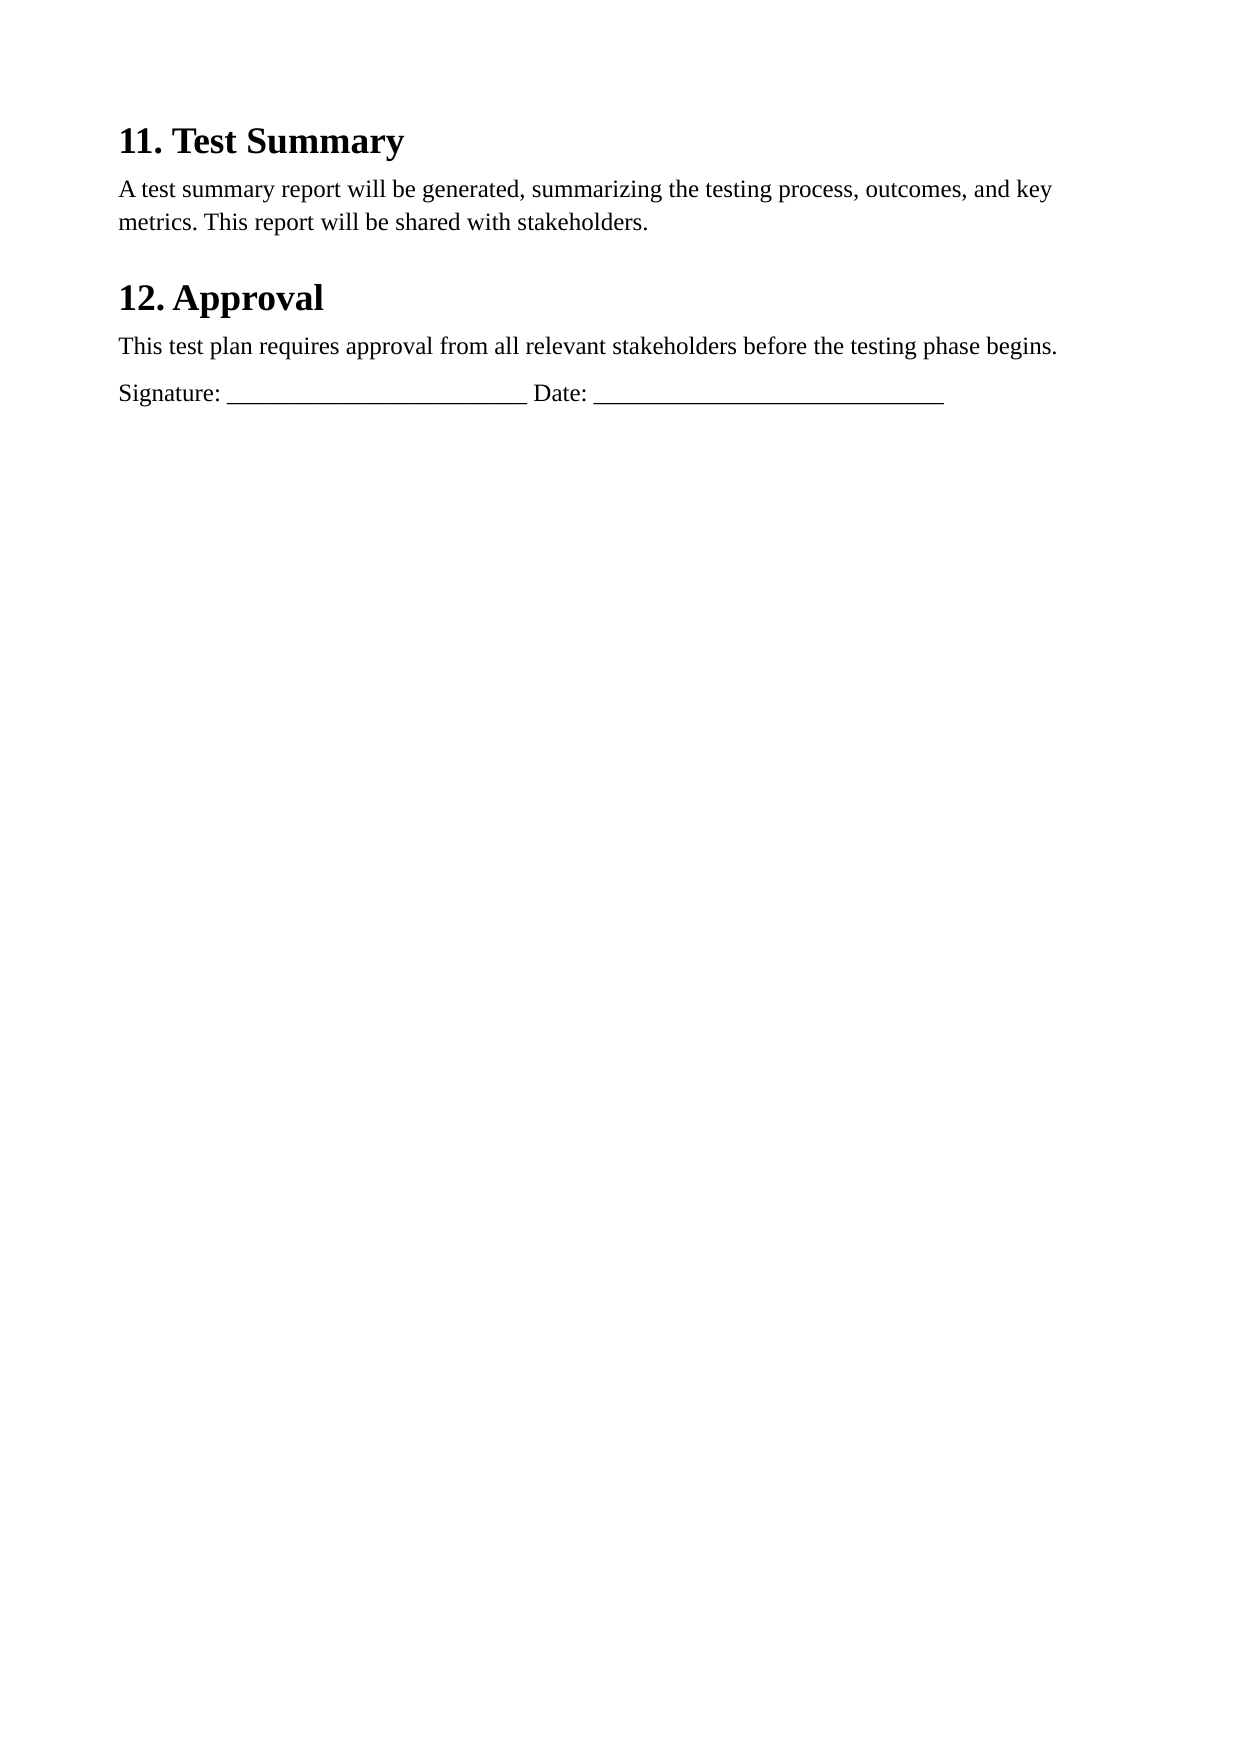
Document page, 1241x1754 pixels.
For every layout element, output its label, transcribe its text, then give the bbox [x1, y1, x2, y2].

text A test summary report will be generated, summarizing the testing process, outcomes, and key metrics. This report will be shared with stakeholders. [118, 174, 1122, 236]
text Signature: ________________________ Date: ____________________________ [118, 378, 1122, 407]
subtitle 12. Approval [118, 275, 1122, 318]
text This test plan requires approval from all relevant stakeholders before the testing phase begins. [118, 331, 1122, 359]
subtitle 11. Test Summary [118, 118, 1122, 161]
